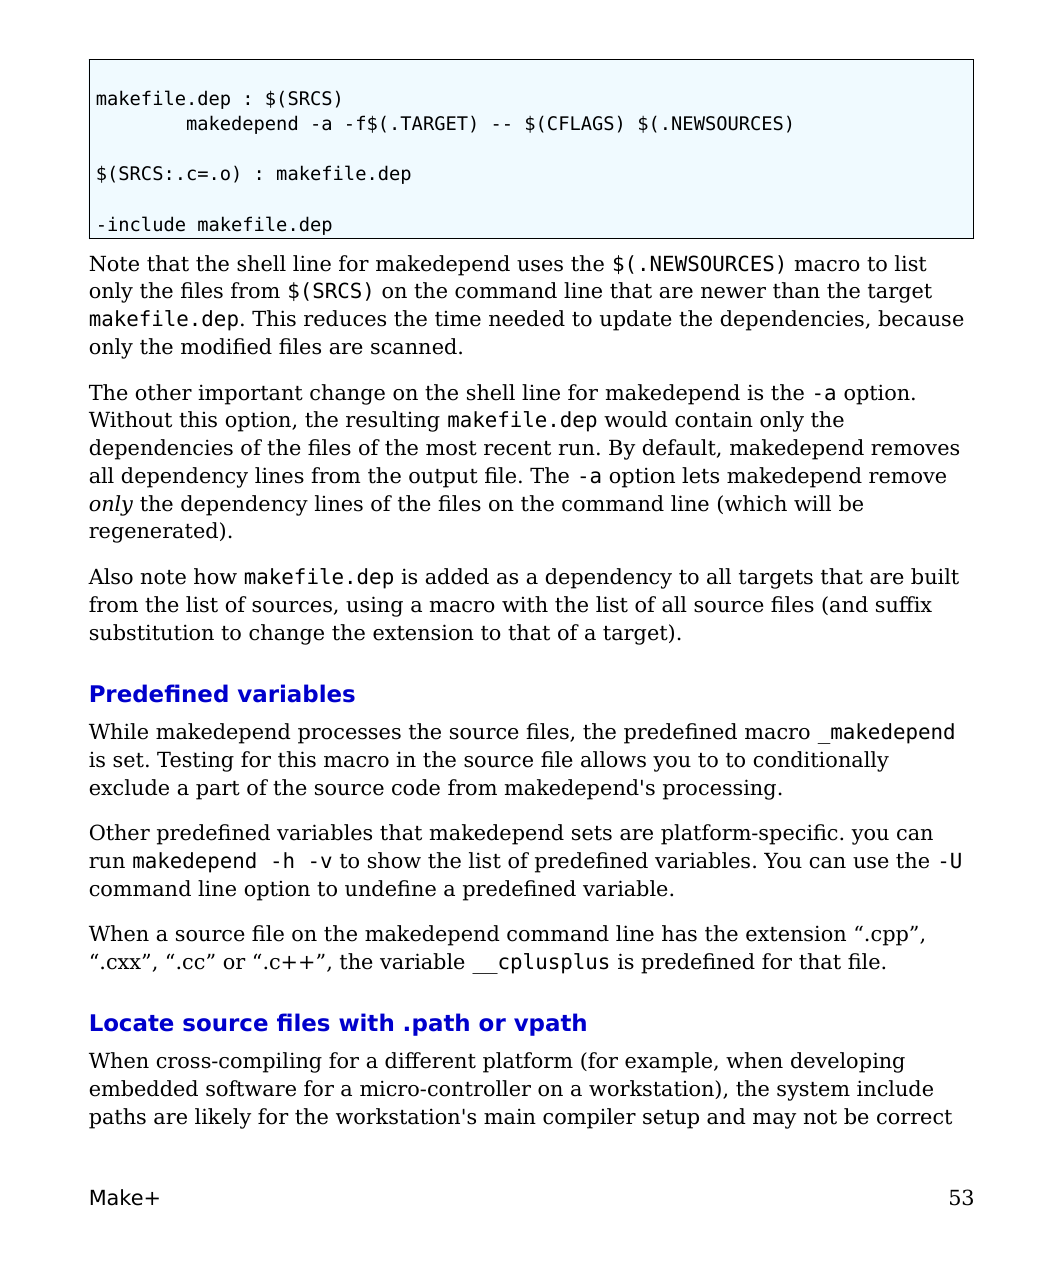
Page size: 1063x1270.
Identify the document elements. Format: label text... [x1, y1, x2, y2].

text When a source file on the makedepend command line has the extension “.cpp”, “.cxx”, “.cc” or “.c++”, the variable __cplusplus is predefined for that file. [88, 922, 974, 974]
text Note that the shell line for makedepend uses the $(.NEWSOURCES) macro to list only the files from $(SRCS) on the command line that are newer than the target makefile.dep. This reduces the time needed to update the dependencies, because only the modified files are scanned. [88, 252, 974, 359]
subtitle Predefined variables [88, 681, 974, 708]
text Also note how makefile.dep is added as a dependency to all targets that are built from the list of sources, using a macro with the list of all source files (and suffix substitution to change the extension to that of a target). [88, 565, 974, 645]
subtitle Locate source files with .path or vpath [88, 1011, 974, 1037]
text The other important change on the shell line for makedepend is the -a option. Without this option, the resulting makefile.dep would contain only the dependencies of the files of the most recent run. By default, makedepend removes all dependency lines from the output file. The -a option lets makedepend remove only the dependency lines of the files on the command line (which will be regenerated). [88, 381, 974, 544]
text makedepend -a -f$(.TARGET) -- $(CFLAGS) $(.NEWSOURCES) [90, 109, 973, 134]
text When cross-compiling for a different platform (for example, when developing embedded software for a micro-controller on a workstation), the system include paths are likely for the workstation's main compiler setup and may not be correct [88, 1049, 974, 1129]
text While makedepend processes the source files, the predefined macro _makedepend is set. Testing for this macro in the source file allows you to to conditionally exclude a part of the source code from makedepend's processing. [88, 720, 974, 800]
text $(SRCS:.c=.o) : makefile.dep [90, 159, 973, 184]
text Other predefined variables that makedepend sets are platform-specific. you can run makedepend -h -v to show the list of predefined variables. You can use the -U command line option to undefine a predefined variable. [88, 821, 974, 901]
text -include makefile.dep [90, 210, 973, 238]
text makefile.dep : $(SRCS) [90, 84, 973, 109]
